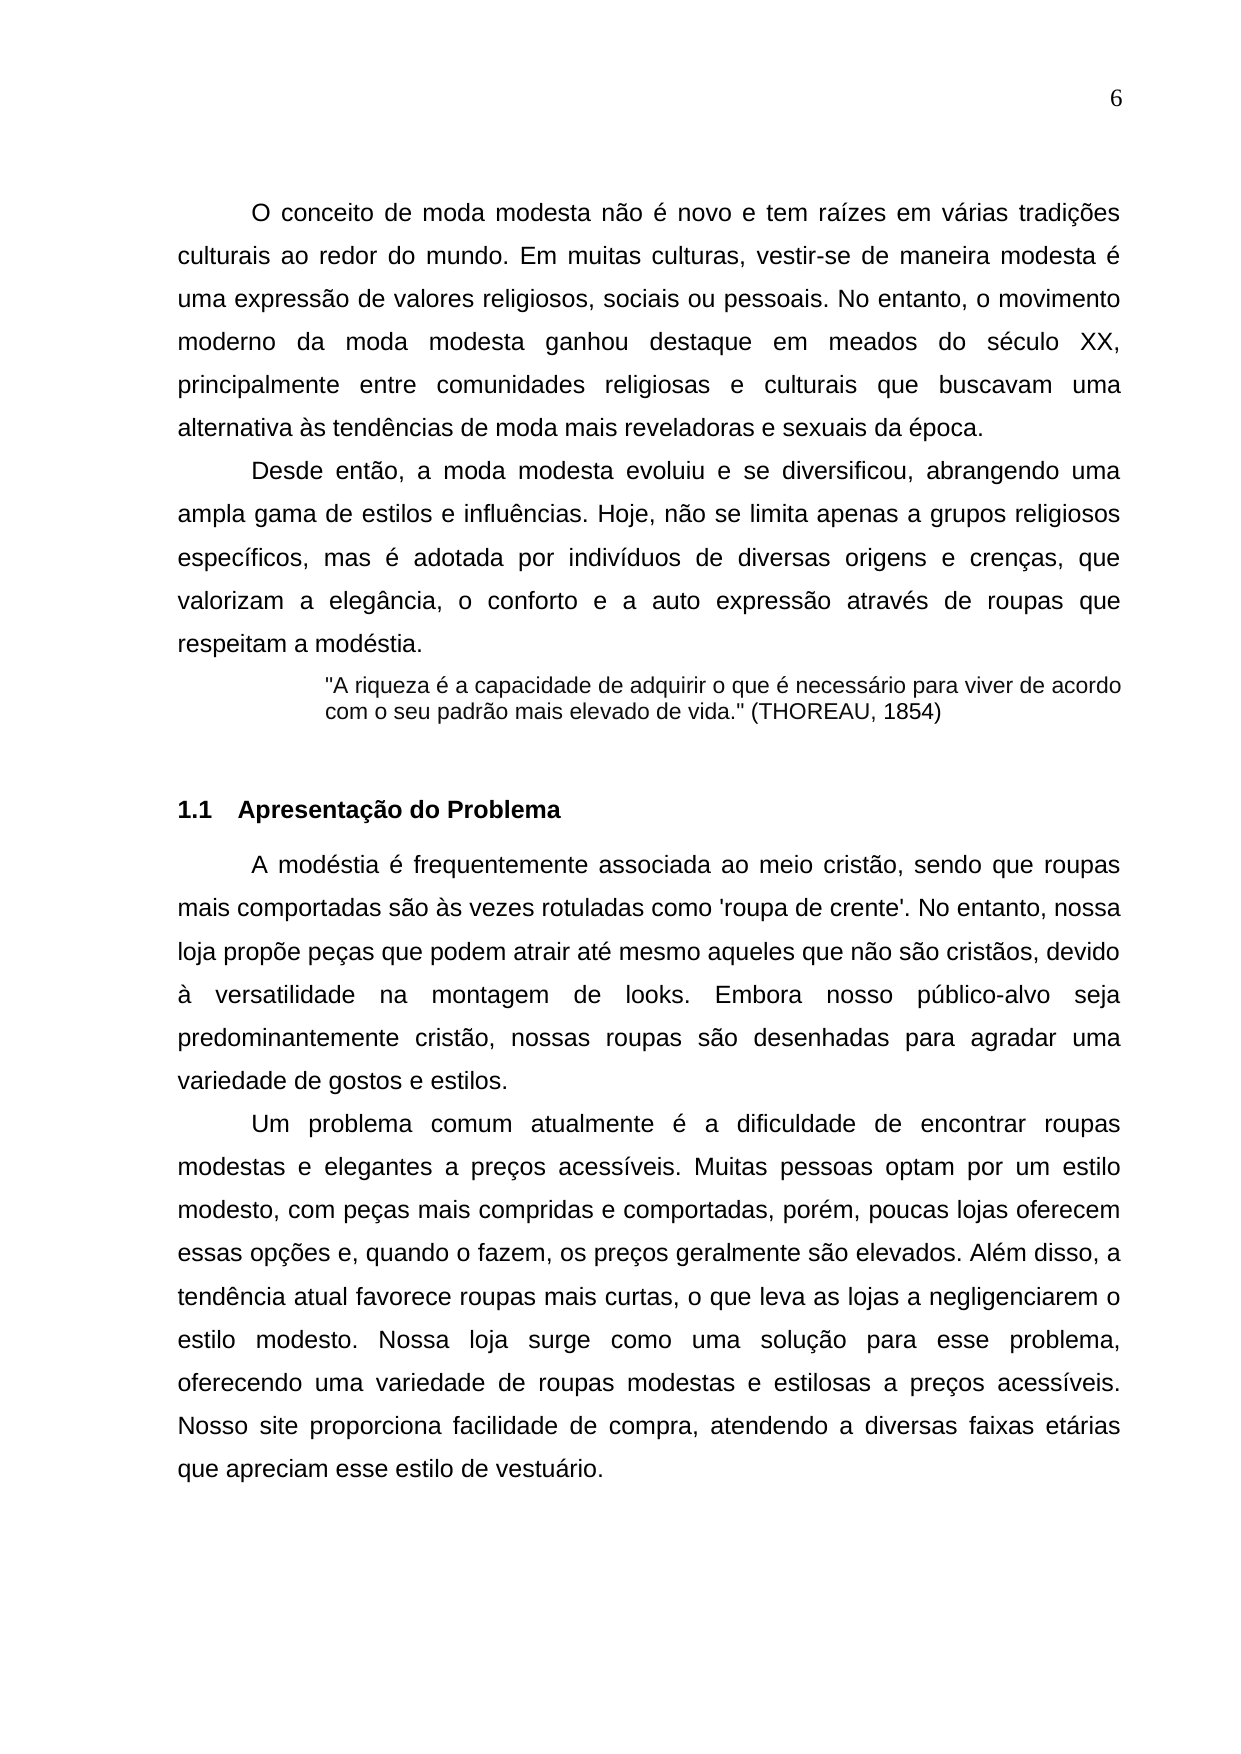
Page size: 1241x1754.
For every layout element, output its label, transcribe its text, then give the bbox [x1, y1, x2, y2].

text O conceito de moda modesta não é novo e tem raízes em várias tradições culturais ao redor do mundo. Em muitas culturas, vestir-se de maneira modesta é uma expressão de valores religiosos, sociais ou pessoais. No entanto, o movimento moderno da moda modesta ganhou destaque em meados do século XX, principalmente entre comunidades religiosas e culturais que buscavam uma alternativa às tendências de moda mais reveladoras e sexuais da época. [177, 198, 1122, 442]
text "A riqueza é a capacidade de adquirir o que é necessário para viver de acordo com o seu padrão mais elevado de vida." (THOREAU, 1854) [325, 672, 1122, 725]
text A modéstia é frequentemente associada ao meio cristão, sendo que roupas mais comportadas são às vezes rotuladas como 'roupa de crente'. No entanto, nossa loja propõe peças que podem atrair até mesmo aqueles que não são cristãos, devido à versatilidade na montagem de looks. Embora nosso público-alvo seja predominantemente cristão, nossas roupas são desenhadas para agradar uma variedade de gostos e estilos. [177, 850, 1122, 1095]
subtitle Apresentação do Problema [177, 795, 1122, 823]
text Desde então, a moda modesta evoluiu e se diversificou, abrangendo uma ampla gama de estilos e influências. Hoje, não se limita apenas a grupos religiosos específicos, mas é adotada por indivíduos de diversas origens e crenças, que valorizam a elegância, o conforto e a auto expressão através de roupas que respeitam a modéstia. [177, 456, 1122, 658]
text Um problema comum atualmente é a dificuldade de encontrar roupas modestas e elegantes a preços acessíveis. Muitas pessoas optam por um estilo modesto, com peças mais compridas e comportadas, porém, poucas lojas oferecem essas opções e, quando o fazem, os preços geralmente são elevados. Além disso, a tendência atual favorece roupas mais curtas, o que leva as lojas a negligenciarem o estilo modesto. Nossa loja surge como uma solução para esse problema, oferecendo uma variedade de roupas modestas e estilosas a preços acessíveis. Nosso site proporciona facilidade de compra, atendendo a diversas faixas etárias que apreciam esse estilo de vestuário. [177, 1109, 1122, 1483]
